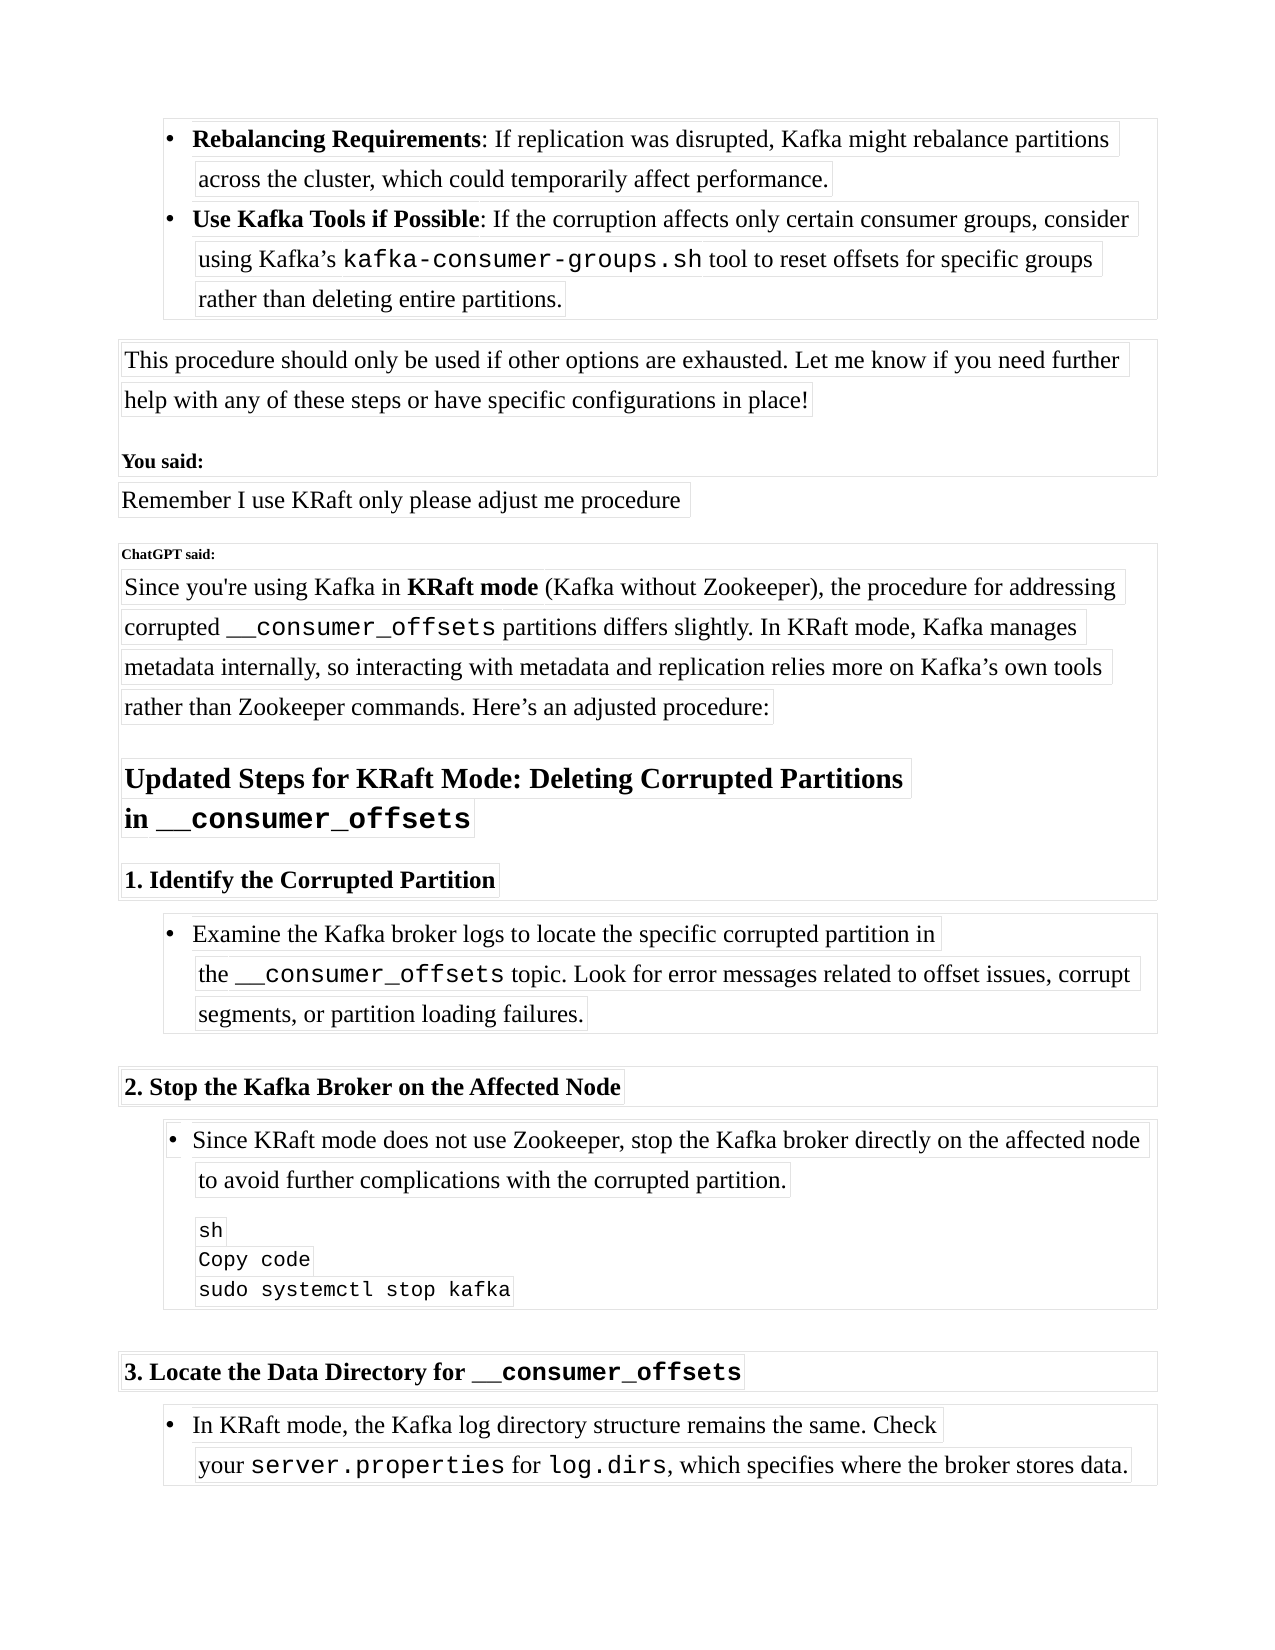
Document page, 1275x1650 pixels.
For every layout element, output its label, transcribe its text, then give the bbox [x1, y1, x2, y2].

list Copy code [227, 1243, 1157, 1273]
text [691, 482, 1157, 517]
list Examine the Kafka broker logs to locate the specific corrupted partition in the __consumer_offsets topic. Look for error messages related to offset issues, corrupt segments, or partition loading failures. [164, 914, 1157, 1033]
list Rebalancing Requirements: If replication was disrupted, Kafka might rebalance partitions across the cluster, which could temporarily affect performance. [164, 119, 1157, 196]
subtitle 1. Identify the Corrupted Partition [119, 859, 1157, 900]
subtitle ChatGPT said: [119, 544, 1157, 563]
subtitle 3. Locate the Data Directory for __consumer_offsets [119, 1352, 1157, 1391]
list sudo systemctl stop kafka [164, 1273, 1157, 1309]
text This procedure should only be used if other options are exhausted. Let me know if you need further help with any of these steps or have specific configurations in place! [119, 340, 1157, 417]
list In KRaft mode, the Kafka log directory structure remains the same. Check your server.properties for log.dirs, which specifies where the broker stores data. [164, 1405, 1157, 1485]
text Remember I use KRaft only please adjust me procedure [119, 483, 690, 517]
subtitle You said: [119, 446, 1157, 476]
list Copy code [196, 1247, 313, 1273]
text Since you're using Kafka in KRaft mode (Kafka without Zookeeper), the procedure for addressing corrupted __consumer_offsets partitions differs slightly. In KRaft mode, Kafka manages metadata internally, so interacting with metadata and replication relies more on Kafka’s own tools rather than Zookeeper commands. Here’s an adjusted procedure: [119, 566, 1157, 724]
list Use Kafka Tools if Possible: If the corruption affects only certain consumer groups, consider using Kafka’s kafka-consumer-groups.sh tool to reset offsets for specific groups rather than deleting entire partitions. [164, 198, 1157, 319]
list Since KRaft mode does not use Zookeeper, stop the Kafka broker directly on the affected node to avoid further complications with the corrupted partition. [164, 1120, 1157, 1197]
list sh [164, 1214, 1157, 1243]
subtitle Updated Steps for KRaft Mode: Deleting Corrupted Partitions in __consumer_offsets [119, 755, 1157, 837]
subtitle 2. Stop the Kafka Broker on the Affected Node [119, 1067, 1157, 1106]
list Copy code [164, 1243, 195, 1273]
